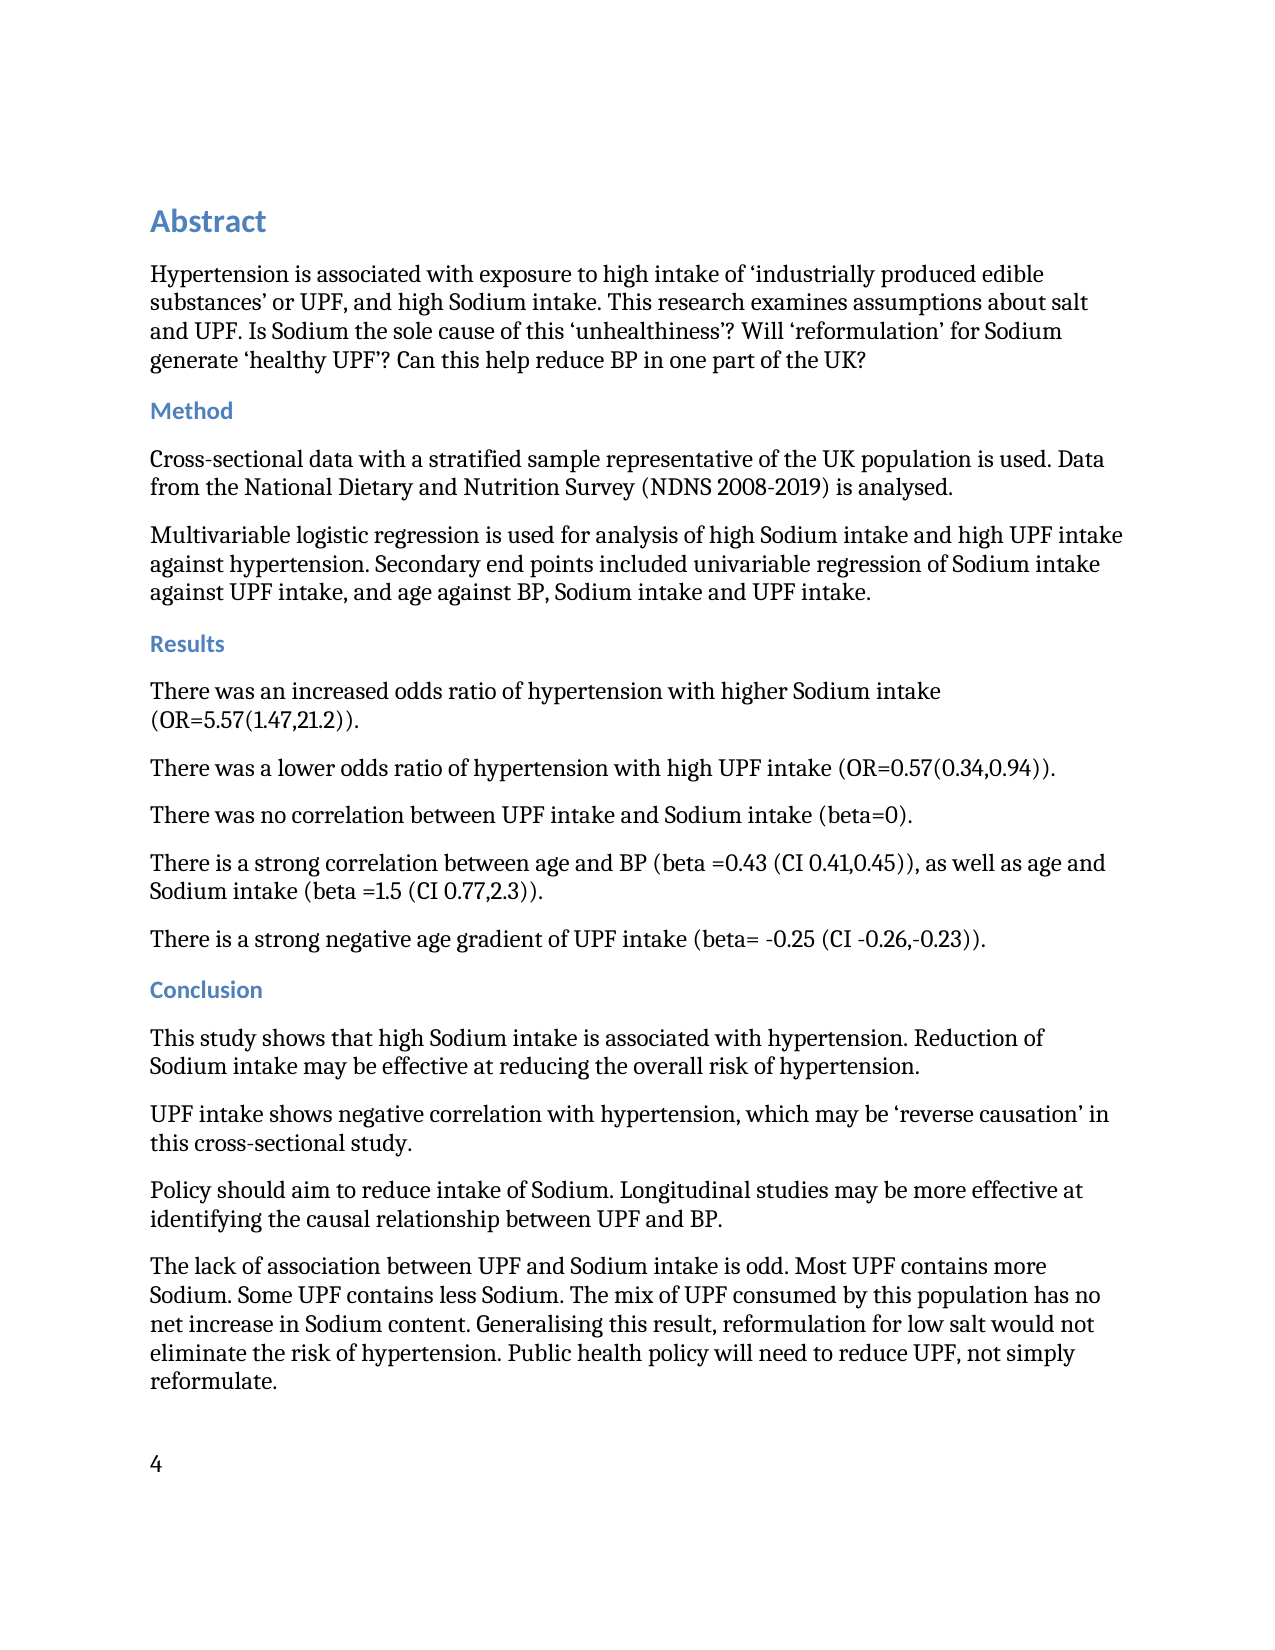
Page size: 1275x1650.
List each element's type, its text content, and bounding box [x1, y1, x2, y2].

text UPF intake shows negative correlation with hypertension, which may be ‘reverse causation’ in this cross-sectional study. [150, 1100, 1125, 1157]
text This study shows that high Sodium intake is associated with hypertension. Reduction of Sodium intake may be effective at reducing the overall risk of hypertension. [150, 1023, 1125, 1081]
text Cross-sectional data with a stratified sample representative of the UK population is used. Data from the National Dietary and Nutrition Survey (NDNS 2008-2019) is analysed. [150, 444, 1125, 502]
text The lack of association between UPF and Sodium intake is odd. Most UPF contains more Sodium. Some UPF contains less Sodium. The mix of UPF consumed by this population has no net increase in Sodium content. Generalising this result, reformulation for low salt would not eliminate the risk of hypertension. Public health policy will need to reduce UPF, not simply reformulate. [150, 1252, 1125, 1396]
subtitle Results [150, 628, 1125, 658]
subtitle Conclusion [150, 974, 1125, 1005]
text There is a strong negative age gradient of UPF intake (beta= -0.25 (CI -0.26,-0.23)). [150, 925, 1125, 953]
text Policy should aim to reduce intake of Sodium. Longitudinal studies may be more effective at identifying the causal relationship between UPF and BP. [150, 1176, 1125, 1233]
text There was a lower odds ratio of hypertension with high UPF intake (OR=0.57(0.34,0.94)). [150, 753, 1125, 782]
text There was an increased odds ratio of hypertension with higher Sodium intake (OR=5.57(1.47,21.2)). [150, 677, 1125, 735]
text There was no correlation between UPF intake and Sodium intake (beta=0). [150, 801, 1125, 830]
text There is a strong correlation between age and BP (beta =0.43 (CI 0.41,0.45)), as well as age and Sodium intake (beta =1.5 (CI 0.77,2.3)). [150, 848, 1125, 906]
text Multivariable logistic regression is used for analysis of high Sodium intake and high UPF intake against hypertension. Secondary end points included univariable regression of Sodium intake against UPF intake, and age against BP, Sodium intake and UPF intake. [150, 521, 1125, 607]
subtitle Abstract [150, 200, 1125, 241]
text Hypertension is associated with exposure to high intake of ‘industrially produced edible substances’ or UPF, and high Sodium intake. This research examines assumptions about salt and UPF. Is Sodium the sole cause of this ‘unhealthiness’? Will ‘reformulation’ for Sodium generate ‘healthy UPF’? Can this help reduce BP in one part of the UK? [150, 259, 1125, 374]
subtitle Method [150, 395, 1125, 426]
